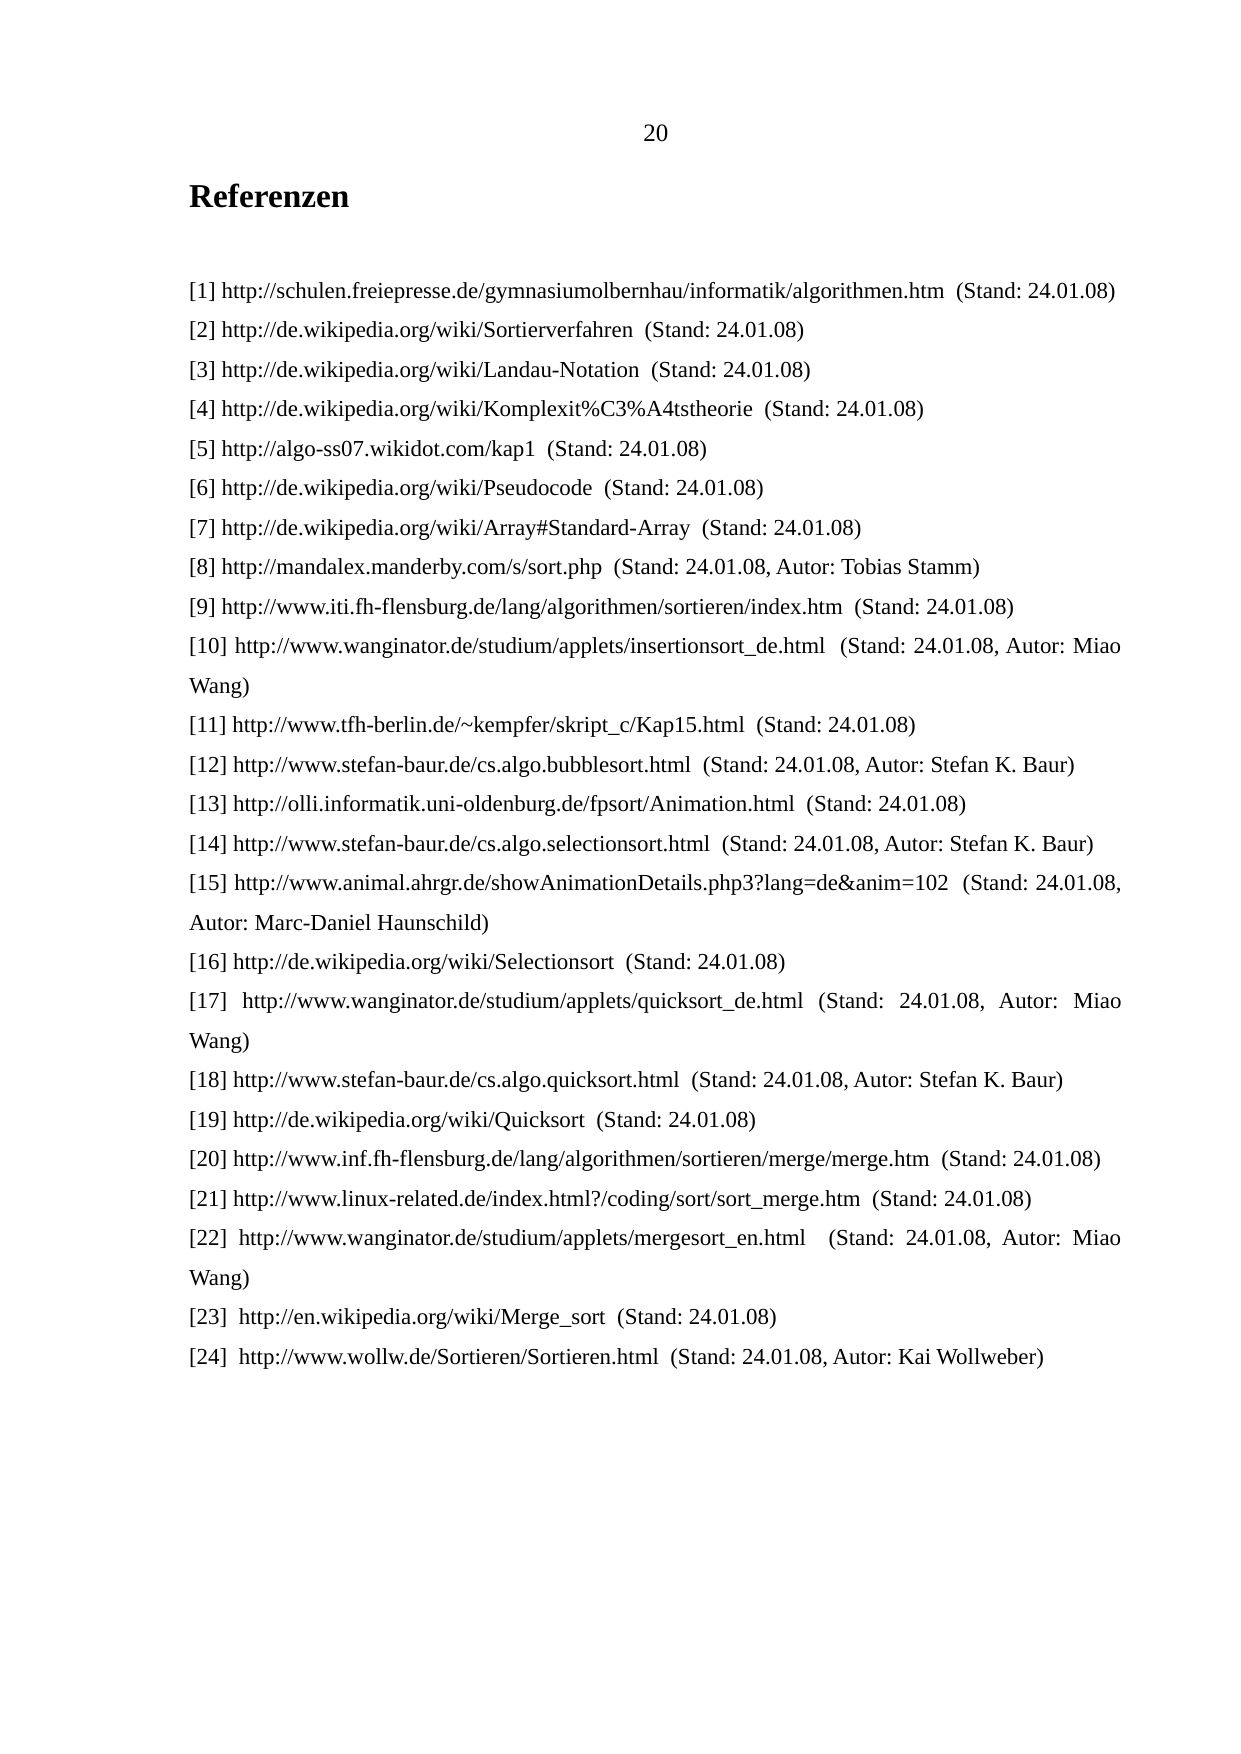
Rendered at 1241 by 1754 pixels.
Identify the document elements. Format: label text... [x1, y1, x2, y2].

text [9] http://www.iti.fh-flensburg.de/lang/algorithmen/sortieren/index.htm (Stand: 24.01.08) [189, 593, 1122, 619]
text [16] http://de.wikipedia.org/wiki/Selectionsort (Stand: 24.01.08) [189, 948, 1122, 974]
text [18] http://www.stefan-baur.de/cs.algo.quicksort.html (Stand: 24.01.08, Autor: Stefan K. Baur) [189, 1067, 1122, 1093]
text [4] http://de.wikipedia.org/wiki/Komplexit%C3%A4tstheorie (Stand: 24.01.08) [189, 395, 1122, 422]
text [24] http://www.wollw.de/Sortieren/Sortieren.html (Stand: 24.01.08, Autor: Kai Wollweber) [189, 1343, 1122, 1369]
text [22] http://www.wanginator.de/studium/applets/mergesort_en.html (Stand: 24.01.08, Autor: Miao Wang) [189, 1224, 1122, 1290]
text [14] http://www.stefan-baur.de/cs.algo.selectionsort.html (Stand: 24.01.08, Autor: Stefan K. Baur) [189, 830, 1122, 856]
text [8] http://mandalex.manderby.com/s/sort.php (Stand: 24.01.08, Autor: Tobias Stamm) [189, 553, 1122, 580]
text [1] http://schulen.freiepresse.de/gymnasiumolbernhau/informatik/algorithmen.htm (Stand: 24.01.08) [189, 277, 1122, 303]
text [13] http://olli.informatik.uni-oldenburg.de/fpsort/Animation.html (Stand: 24.01.08) [189, 790, 1122, 817]
text [11] http://www.tfh-berlin.de/~kempfer/skript_c/Kap15.html (Stand: 24.01.08) [189, 711, 1122, 738]
text [2] http://de.wikipedia.org/wiki/Sortierverfahren (Stand: 24.01.08) [189, 316, 1122, 343]
text [23] http://en.wikipedia.org/wiki/Merge_sort (Stand: 24.01.08) [189, 1303, 1122, 1330]
text [10] http://www.wanginator.de/studium/applets/insertionsort_de.html (Stand: 24.01.08, Autor: Miao Wang) [189, 632, 1122, 698]
text [15] http://www.animal.ahrgr.de/showAnimationDetails.php3?lang=de&anim=102 (Stand: 24.01.08, Autor: Marc-Daniel Haunschild) [189, 869, 1122, 935]
text [3] http://de.wikipedia.org/wiki/Landau-Notation (Stand: 24.01.08) [189, 356, 1122, 382]
text [7] http://de.wikipedia.org/wiki/Array#Standard-Array (Stand: 24.01.08) [189, 514, 1122, 540]
text [12] http://www.stefan-baur.de/cs.algo.bubblesort.html (Stand: 24.01.08, Autor: Stefan K. Baur) [189, 751, 1122, 777]
text [6] http://de.wikipedia.org/wiki/Pseudocode (Stand: 24.01.08) [189, 474, 1122, 501]
text [21] http://www.linux-related.de/index.html?/coding/sort/sort_merge.htm (Stand: 24.01.08) [189, 1185, 1122, 1211]
text [5] http://algo-ss07.wikidot.com/kap1 (Stand: 24.01.08) [189, 435, 1122, 461]
text [19] http://de.wikipedia.org/wiki/Quicksort (Stand: 24.01.08) [189, 1106, 1122, 1132]
text [17] http://www.wanginator.de/studium/applets/quicksort_de.html (Stand: 24.01.08, Autor: Miao Wang) [189, 988, 1122, 1053]
text Referenzen [189, 176, 1122, 215]
text [20] http://www.inf.fh-flensburg.de/lang/algorithmen/sortieren/merge/merge.htm (Stand: 24.01.08) [189, 1146, 1122, 1172]
